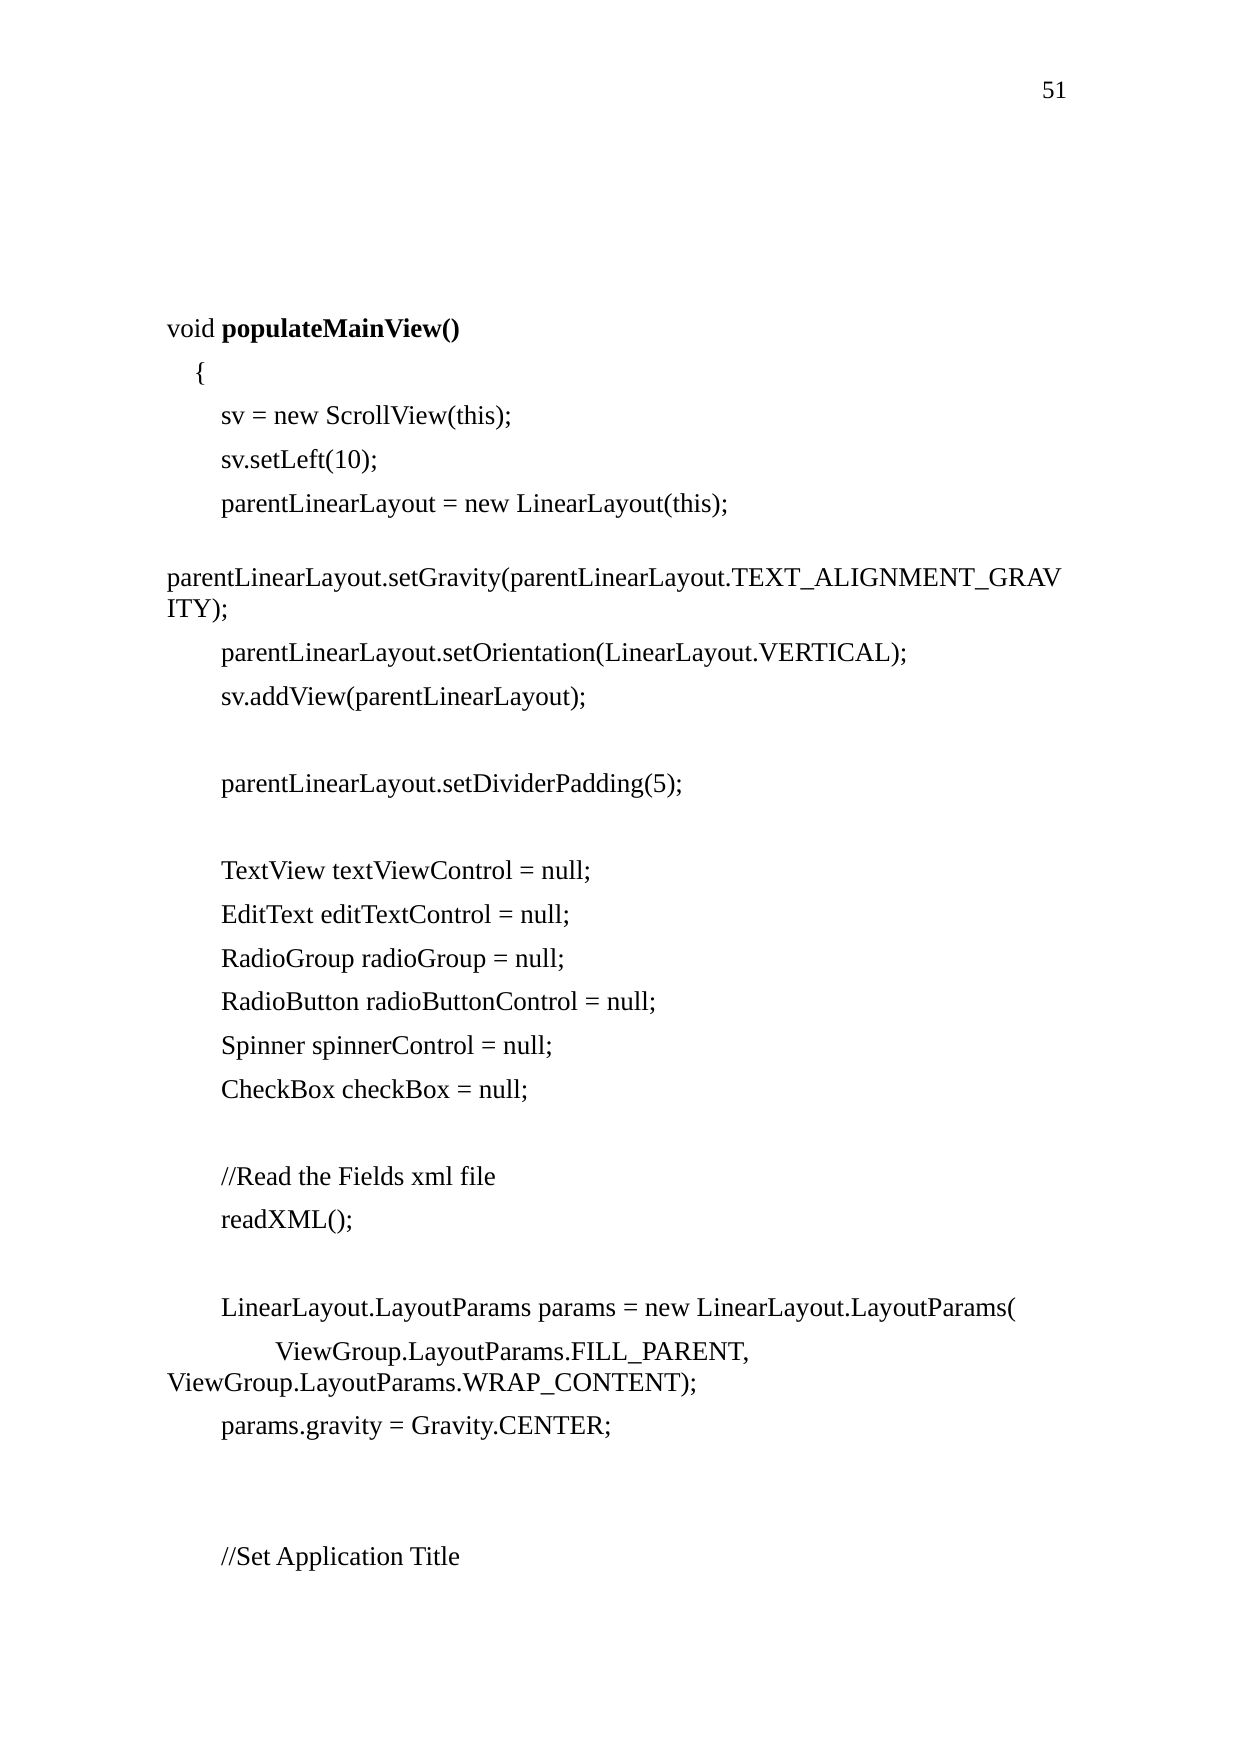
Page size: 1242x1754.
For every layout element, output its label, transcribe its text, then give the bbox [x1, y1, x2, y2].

text LinearLayout.LayoutParams params = new LinearLayout.LayoutParams( [167, 1291, 1067, 1322]
text sv.addView(parentLinearLayout); [167, 680, 1067, 711]
text TextView textViewControl = null; [167, 854, 1067, 886]
text void populateMainView() [167, 312, 1067, 343]
text sv.setLeft(10); [167, 443, 1067, 474]
text parentLinearLayout.setGravity(parentLinearLayout.TEXT_ALIGNMENT_GRAVITY); [167, 530, 1067, 624]
text parentLinearLayout.setDividerPadding(5); [167, 767, 1067, 798]
text //Read the Fields xml file [167, 1160, 1067, 1191]
text EditText editTextControl = null; [167, 898, 1067, 929]
text RadioGroup radioGroup = null; [167, 942, 1067, 973]
text Spinner spinnerControl = null; [167, 1029, 1067, 1060]
text parentLinearLayout = new LinearLayout(this); [167, 487, 1067, 518]
text //Set Application Title [167, 1540, 1067, 1571]
text ViewGroup.LayoutParams.FILL_PARENT, ViewGroup.LayoutParams.WRAP_CONTENT); [167, 1334, 1067, 1397]
text { [167, 356, 1067, 387]
text parentLinearLayout.setOrientation(LinearLayout.VERTICAL); [167, 636, 1067, 667]
text params.gravity = Gravity.CENTER; [167, 1409, 1067, 1441]
text RadioButton radioButtonControl = null; [167, 985, 1067, 1017]
text CheckBox checkBox = null; [167, 1073, 1067, 1104]
text sv = new ScrollView(this); [167, 399, 1067, 431]
text readXML(); [167, 1204, 1067, 1235]
